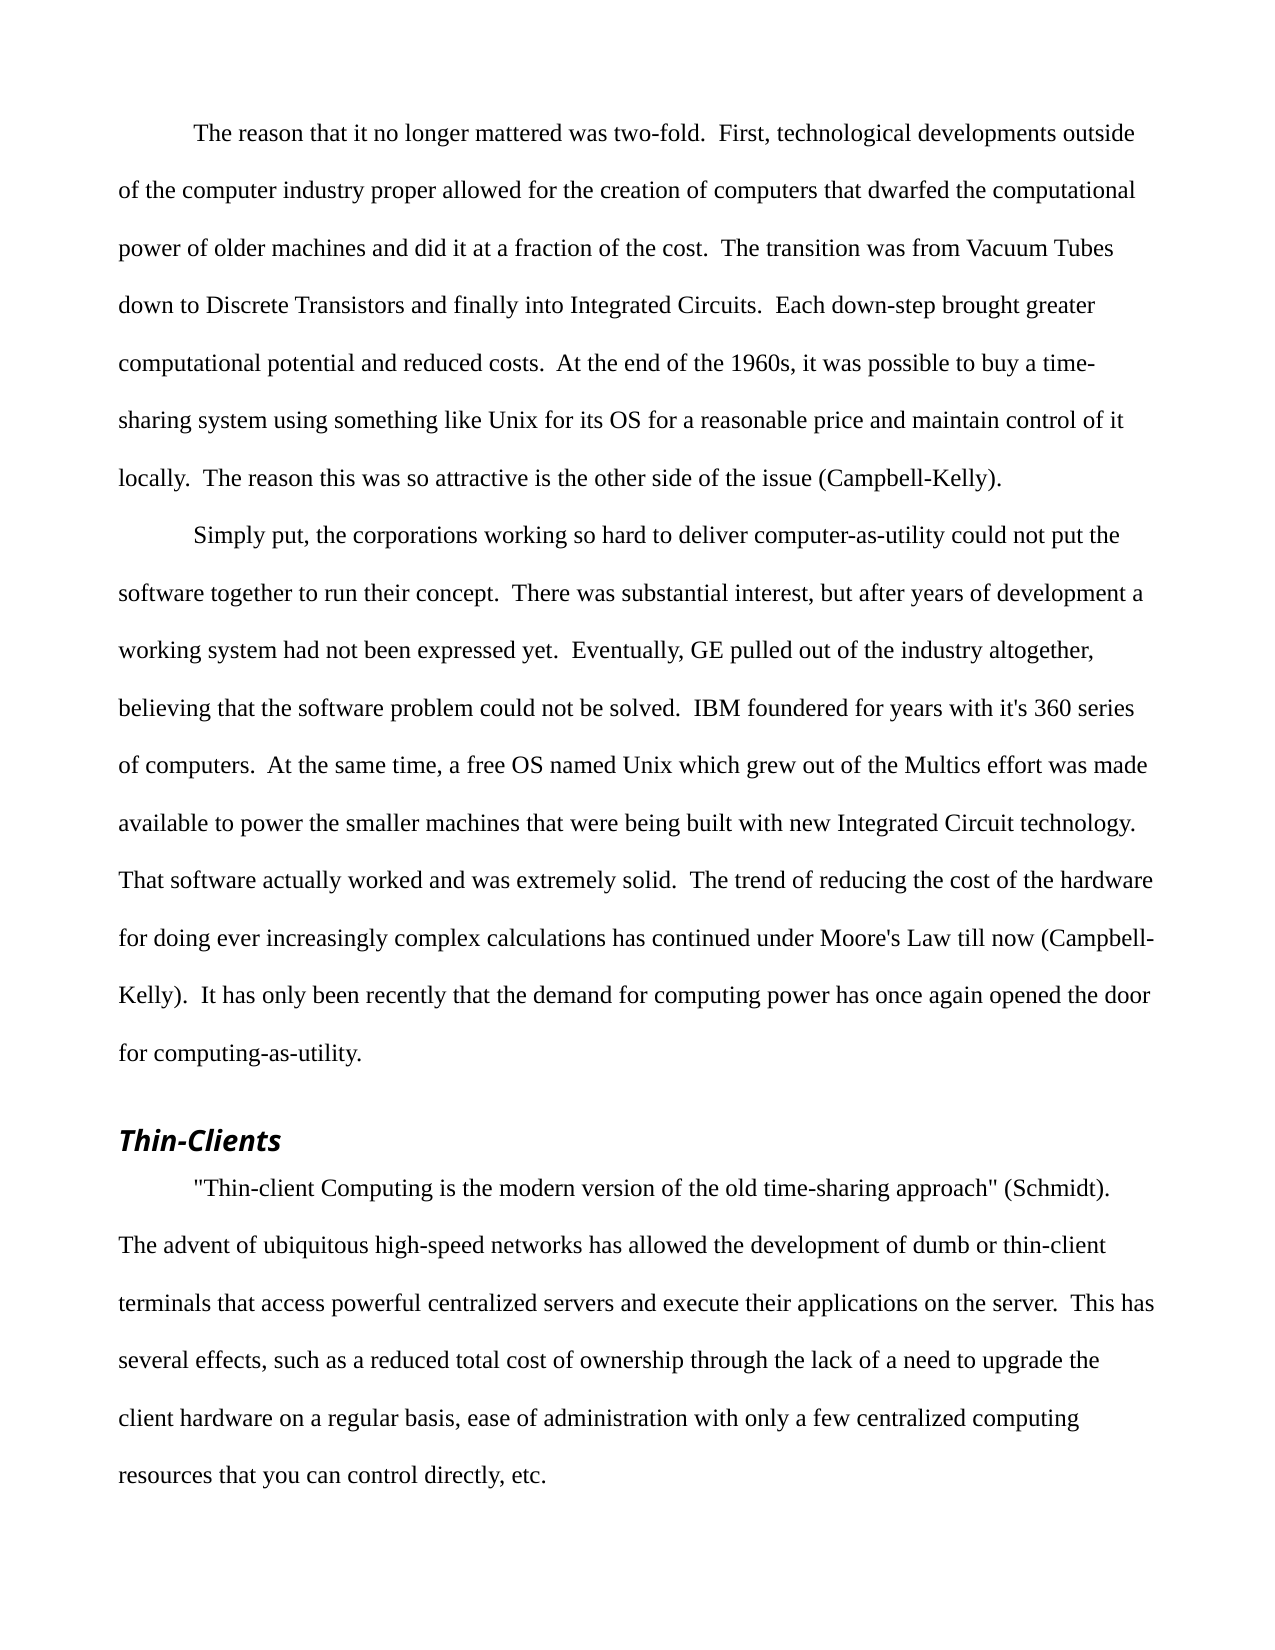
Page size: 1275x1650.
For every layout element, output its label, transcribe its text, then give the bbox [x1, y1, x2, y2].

text The reason that it no longer mattered was two-fold. First, technological developments outside of the computer industry proper allowed for the creation of computers that dwarfed the computational power of older machines and did it at a fraction of the cost. The transition was from Vacuum Tubes down to Discrete Transistors and finally into Integrated Circuits. Each down-step brought greater computational potential and reduced costs. At the end of the 1960s, it was possible to buy a time-sharing system using something like Unix for its OS for a reasonable price and maintain control of it locally. The reason this was so attractive is the other side of the issue (Campbell-Kelly). [118, 118, 1157, 492]
text Simply put, the corporations working so hard to deliver computer-as-utility could not put the software together to run their concept. There was substantial interest, but after years of development a working system had not been expressed yet. Eventually, GE pulled out of the industry altogether, believing that the software problem could not be solved. IBM foundered for years with it's 360 series of computers. At the same time, a free OS named Unix which grew out of the Multics effort was made available to power the smaller machines that were being built with new Integrated Circuit technology. That software actually worked and was extremely solid. The trend of reducing the cost of the hardware for doing ever increasingly complex calculations has continued under Moore's Law till now (Campbell-Kelly). It has only been recently that the demand for computing power has once again opened the door for computing-as-utility. [118, 521, 1157, 1067]
subtitle Thin-Clients [118, 1121, 1157, 1160]
text "Thin-client Computing is the modern version of the old time-sharing approach" (Schmidt). The advent of ubiquitous high-speed networks has allowed the development of dumb or thin-client terminals that access powerful centralized servers and execute their applications on the server. This has several effects, such as a reduced total cost of ownership through the lack of a need to upgrade the client hardware on a regular basis, ease of administration with only a few centralized computing resources that you can control directly, etc. [118, 1173, 1157, 1489]
